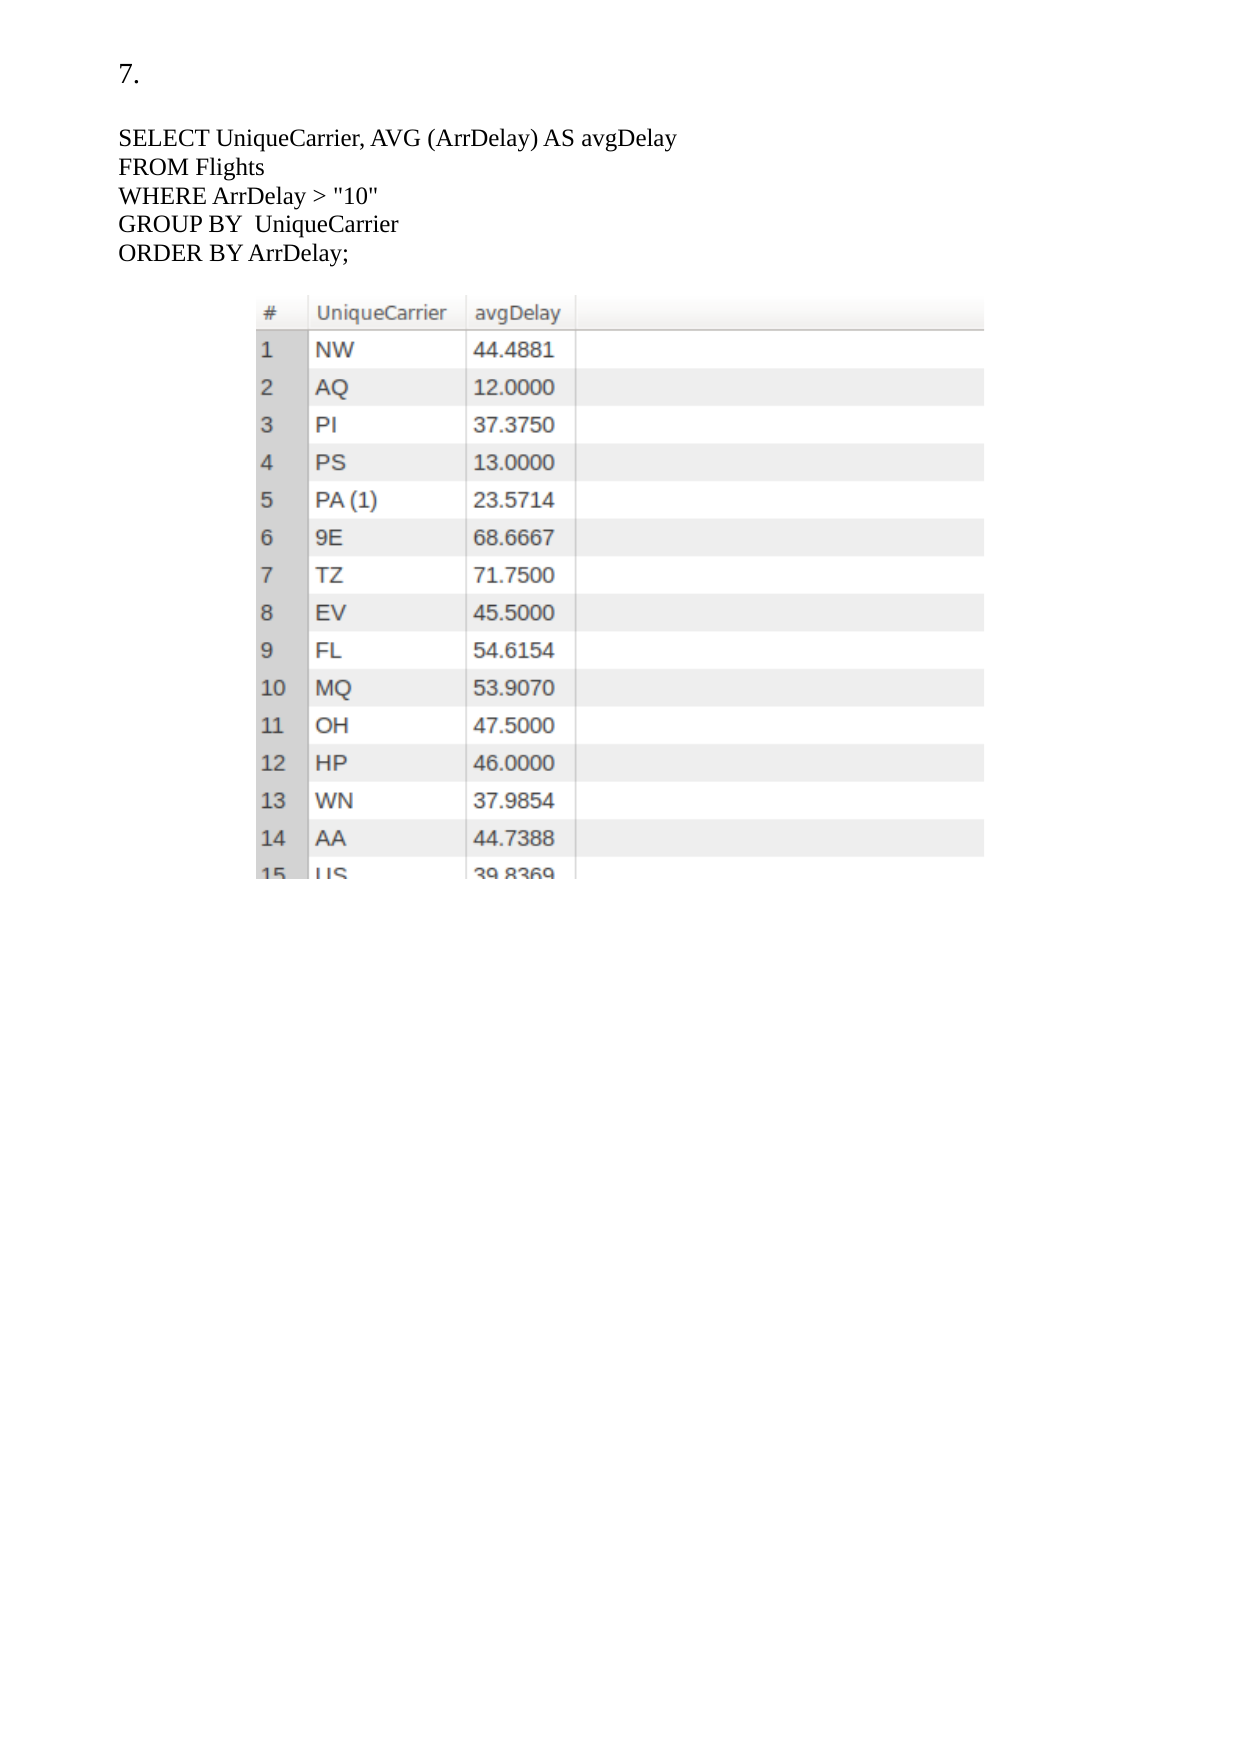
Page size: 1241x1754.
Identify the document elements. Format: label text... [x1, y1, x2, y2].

text WHERE ArrDelay > "10" [118, 181, 1122, 209]
text FROM Flights [118, 152, 1122, 181]
text 7. [118, 56, 1122, 90]
text GROUP BY UniqueCarrier [118, 209, 1122, 238]
text ORDER BY ArrDelay; [118, 238, 1122, 267]
picture [256, 295, 985, 879]
text SELECT UniqueCarrier, AVG (ArrDelay) AS avgDelay [118, 123, 1122, 152]
